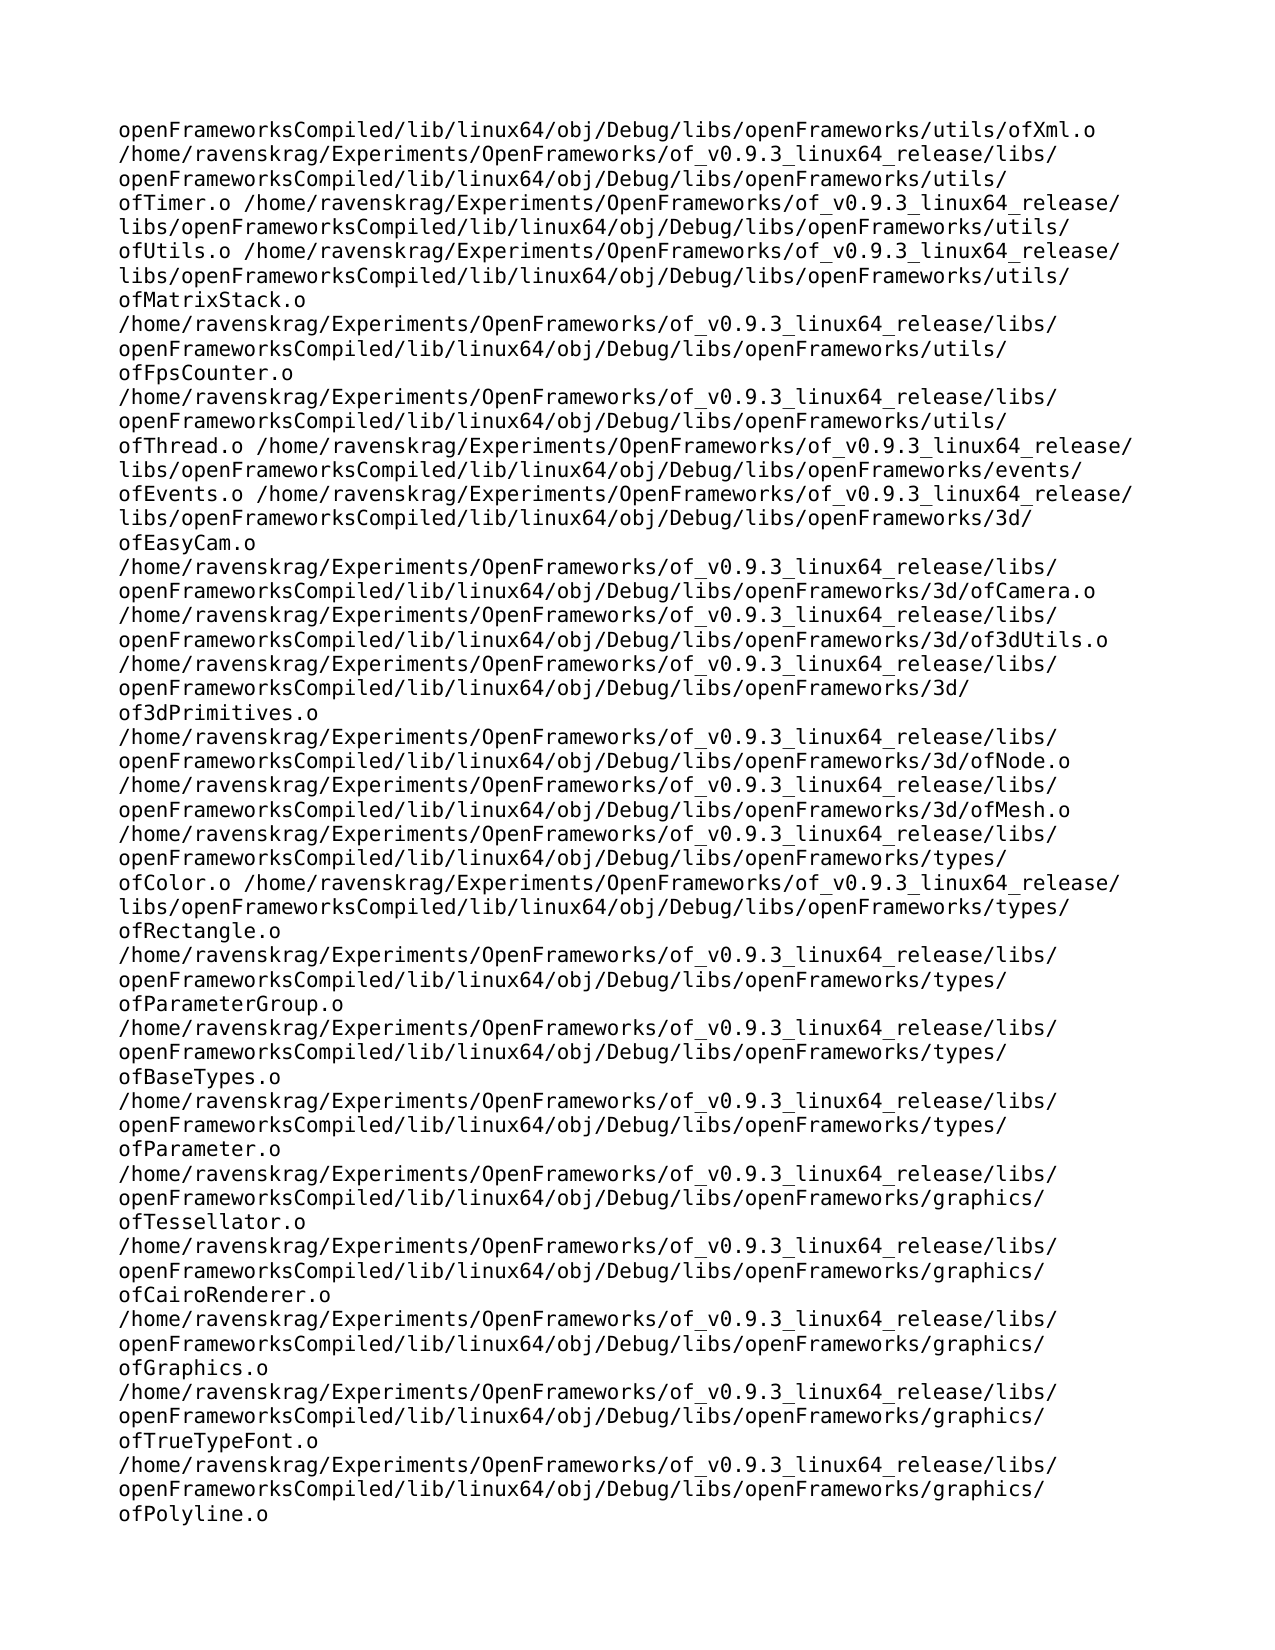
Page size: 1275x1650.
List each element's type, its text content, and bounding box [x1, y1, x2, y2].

text openFrameworksCompiled/lib/linux64/obj/Debug/libs/openFrameworks/utils/ofXml.o /home/ravenskrag/Experiments/OpenFrameworks/of_v0.9.3_linux64_release/libs/openFrameworksCompiled/lib/linux64/obj/Debug/libs/openFrameworks/utils/ofTimer.o /home/ravenskrag/Experiments/OpenFrameworks/of_v0.9.3_linux64_release/libs/openFrameworksCompiled/lib/linux64/obj/Debug/libs/openFrameworks/utils/ofUtils.o /home/ravenskrag/Experiments/OpenFrameworks/of_v0.9.3_linux64_release/libs/openFrameworksCompiled/lib/linux64/obj/Debug/libs/openFrameworks/utils/ofMatrixStack.o /home/ravenskrag/Experiments/OpenFrameworks/of_v0.9.3_linux64_release/libs/openFrameworksCompiled/lib/linux64/obj/Debug/libs/openFrameworks/utils/ofFpsCounter.o /home/ravenskrag/Experiments/OpenFrameworks/of_v0.9.3_linux64_release/libs/openFrameworksCompiled/lib/linux64/obj/Debug/libs/openFrameworks/utils/ofThread.o /home/ravenskrag/Experiments/OpenFrameworks/of_v0.9.3_linux64_release/libs/openFrameworksCompiled/lib/linux64/obj/Debug/libs/openFrameworks/events/ofEvents.o /home/ravenskrag/Experiments/OpenFrameworks/of_v0.9.3_linux64_release/libs/openFrameworksCompiled/lib/linux64/obj/Debug/libs/openFrameworks/3d/ofEasyCam.o /home/ravenskrag/Experiments/OpenFrameworks/of_v0.9.3_linux64_release/libs/openFrameworksCompiled/lib/linux64/obj/Debug/libs/openFrameworks/3d/ofCamera.o /home/ravenskrag/Experiments/OpenFrameworks/of_v0.9.3_linux64_release/libs/openFrameworksCompiled/lib/linux64/obj/Debug/libs/openFrameworks/3d/of3dUtils.o /home/ravenskrag/Experiments/OpenFrameworks/of_v0.9.3_linux64_release/libs/openFrameworksCompiled/lib/linux64/obj/Debug/libs/openFrameworks/3d/of3dPrimitives.o /home/ravenskrag/Experiments/OpenFrameworks/of_v0.9.3_linux64_release/libs/openFrameworksCompiled/lib/linux64/obj/Debug/libs/openFrameworks/3d/ofNode.o /home/ravenskrag/Experiments/OpenFrameworks/of_v0.9.3_linux64_release/libs/openFrameworksCompiled/lib/linux64/obj/Debug/libs/openFrameworks/3d/ofMesh.o /home/ravenskrag/Experiments/OpenFrameworks/of_v0.9.3_linux64_release/libs/openFrameworksCompiled/lib/linux64/obj/Debug/libs/openFrameworks/types/ofColor.o /home/ravenskrag/Experiments/OpenFrameworks/of_v0.9.3_linux64_release/libs/openFrameworksCompiled/lib/linux64/obj/Debug/libs/openFrameworks/types/ofRectangle.o /home/ravenskrag/Experiments/OpenFrameworks/of_v0.9.3_linux64_release/libs/openFrameworksCompiled/lib/linux64/obj/Debug/libs/openFrameworks/types/ofParameterGroup.o /home/ravenskrag/Experiments/OpenFrameworks/of_v0.9.3_linux64_release/libs/openFrameworksCompiled/lib/linux64/obj/Debug/libs/openFrameworks/types/ofBaseTypes.o /home/ravenskrag/Experiments/OpenFrameworks/of_v0.9.3_linux64_release/libs/openFrameworksCompiled/lib/linux64/obj/Debug/libs/openFrameworks/types/ofParameter.o /home/ravenskrag/Experiments/OpenFrameworks/of_v0.9.3_linux64_release/libs/openFrameworksCompiled/lib/linux64/obj/Debug/libs/openFrameworks/graphics/ofTessellator.o /home/ravenskrag/Experiments/OpenFrameworks/of_v0.9.3_linux64_release/libs/openFrameworksCompiled/lib/linux64/obj/Debug/libs/openFrameworks/graphics/ofCairoRenderer.o /home/ravenskrag/Experiments/OpenFrameworks/of_v0.9.3_linux64_release/libs/openFrameworksCompiled/lib/linux64/obj/Debug/libs/openFrameworks/graphics/ofGraphics.o /home/ravenskrag/Experiments/OpenFrameworks/of_v0.9.3_linux64_release/libs/openFrameworksCompiled/lib/linux64/obj/Debug/libs/openFrameworks/graphics/ofTrueTypeFont.o /home/ravenskrag/Experiments/OpenFrameworks/of_v0.9.3_linux64_release/libs/openFrameworksCompiled/lib/linux64/obj/Debug/libs/openFrameworks/graphics/ofPolyline.o [118, 118, 1157, 1526]
